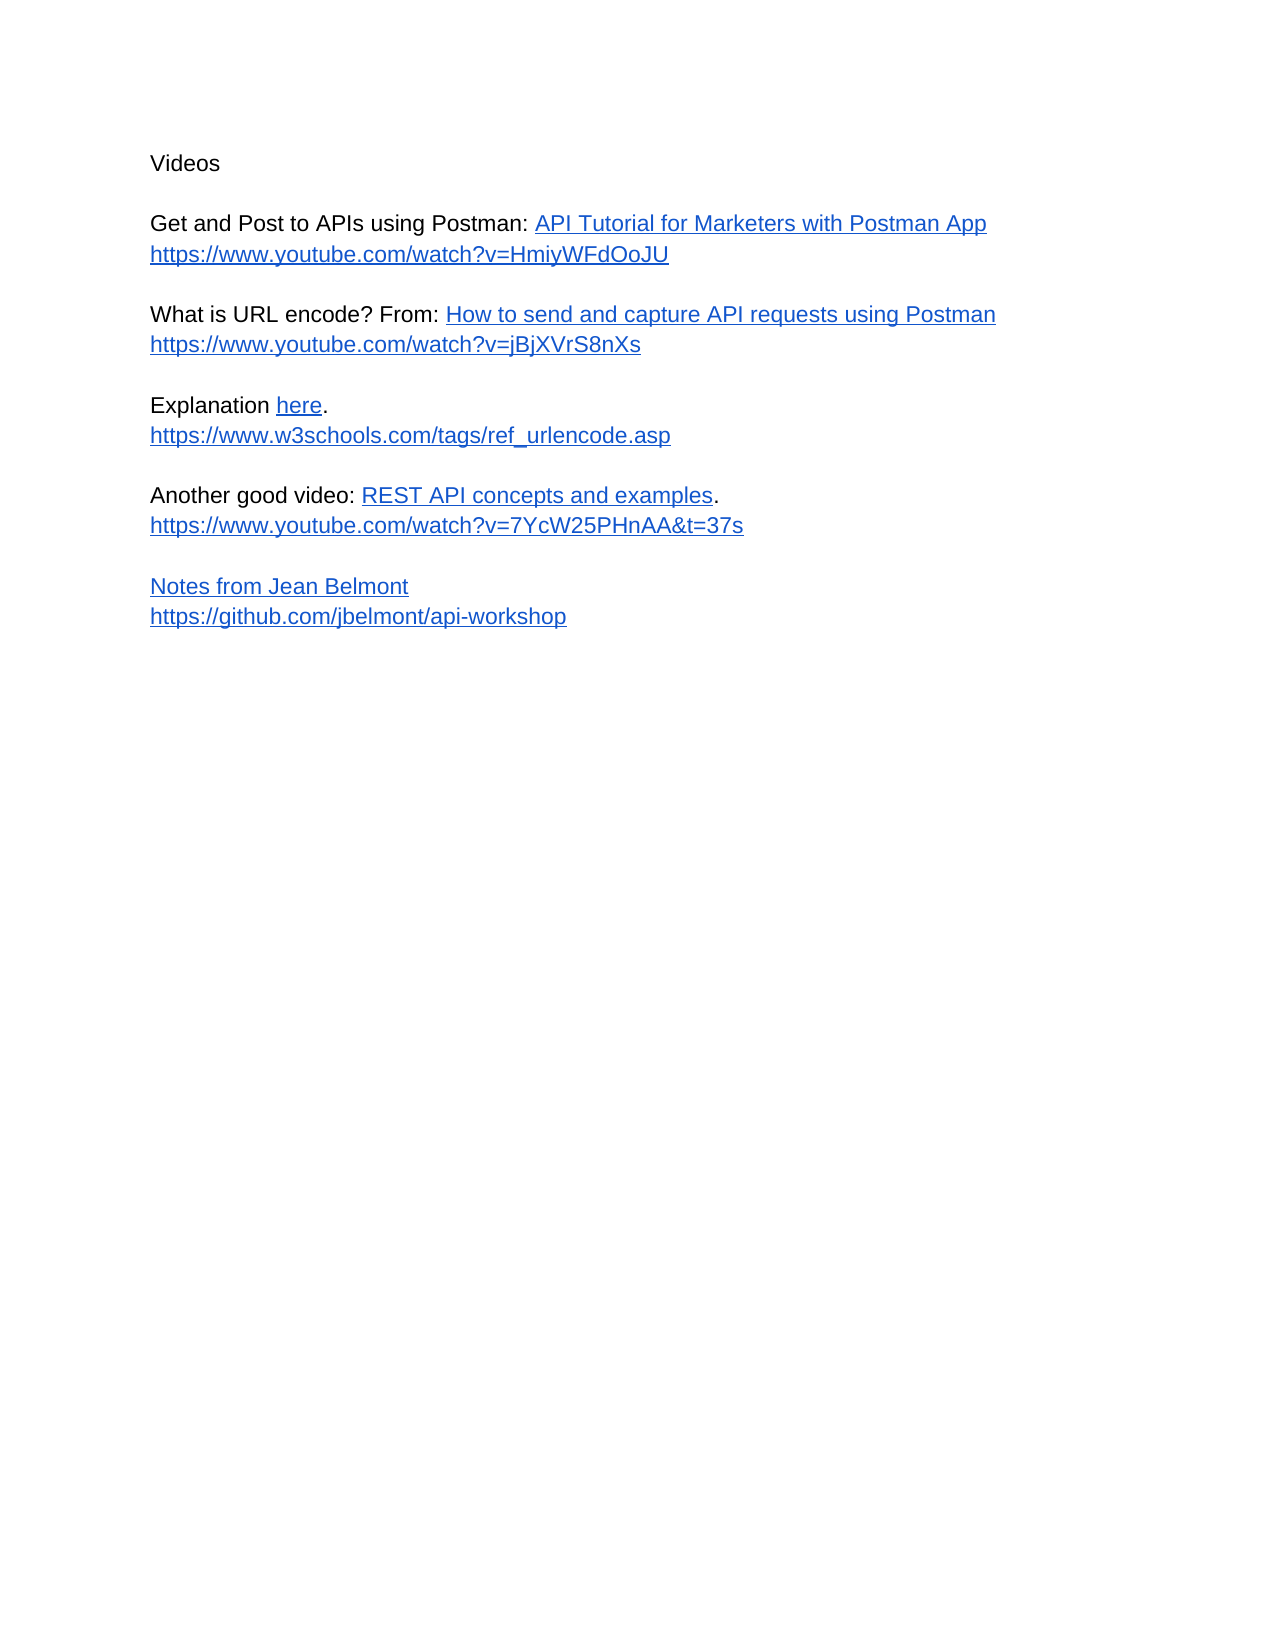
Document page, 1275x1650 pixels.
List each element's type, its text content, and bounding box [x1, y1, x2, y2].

text https://www.youtube.com/watch?v=7YcW25PHnAA&t=37s [150, 512, 1125, 539]
text Another good video: REST API concepts and examples. [150, 482, 1125, 509]
text https://www.youtube.com/watch?v=jBjXVrS8nXs [150, 331, 1125, 358]
text Videos [150, 150, 1125, 176]
text https://github.com/jbelmont/api-workshop [150, 603, 1125, 629]
text https://www.youtube.com/watch?v=HmiyWFdOoJU [150, 241, 1125, 267]
text Explanation here. [150, 392, 1125, 418]
text https://www.w3schools.com/tags/ref_urlencode.asp [150, 422, 1125, 448]
text Get and Post to APIs using Postman: API Tutorial for Marketers with Postman App [150, 210, 1125, 237]
text Notes from Jean Belmont [150, 573, 1125, 599]
text What is URL encode? From: How to send and capture API requests using Postman [150, 301, 1125, 327]
